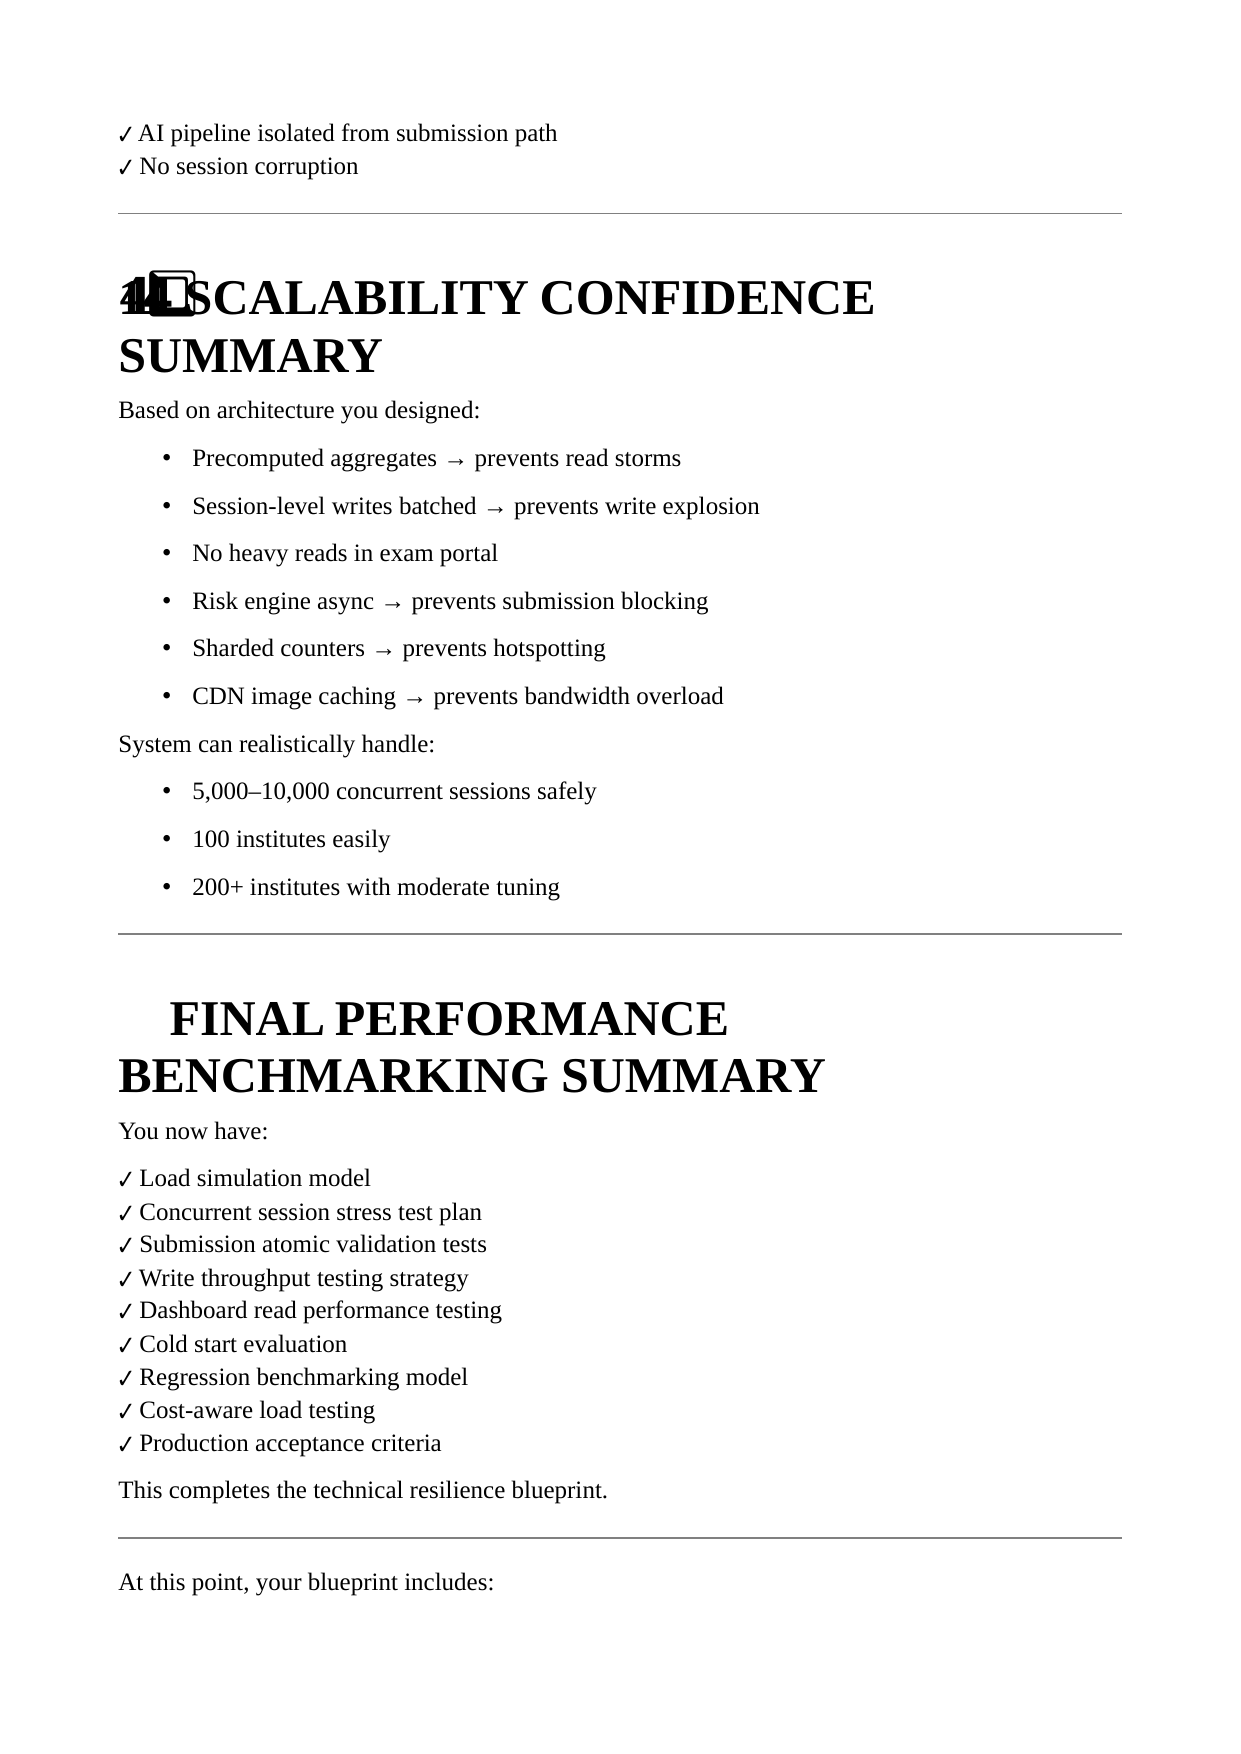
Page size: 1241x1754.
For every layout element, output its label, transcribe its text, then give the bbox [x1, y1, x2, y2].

text At this point, your blueprint includes: [118, 1567, 1122, 1596]
subtitle 14️⃣ SCALABILITY CONFIDENCE SUMMARY [118, 268, 1122, 383]
text ✔ Load simulation model ✔ Concurrent session stress test plan ✔ Submission atomic validation tests ✔ Write throughput testing strategy ✔ Dashboard read performance testing ✔ Cold start evaluation ✔ Regression benchmarking model ✔ Cost-aware load testing ✔ Production acceptance criteria [118, 1163, 1122, 1456]
subtitle 🎯 FINAL PERFORMANCE BENCHMARKING SUMMARY [118, 988, 1122, 1103]
list Precomputed aggregates → prevents read storms [162, 443, 1122, 472]
text System can realistically handle: [118, 729, 1122, 757]
text This completes the technical resilience blueprint. [118, 1475, 1122, 1504]
text You now have: [118, 1116, 1122, 1145]
list No heavy reads in exam portal [162, 538, 1122, 567]
list CDN image caching → prevents bandwidth overload [162, 681, 1122, 710]
list 100 institutes easily [162, 824, 1122, 853]
list Sharded counters → prevents hotspotting [162, 633, 1122, 662]
text Based on architecture you designed: [118, 396, 1122, 424]
list 200+ institutes with moderate tuning [162, 872, 1122, 900]
list Session-level writes batched → prevents write explosion [162, 491, 1122, 519]
list 5,000–10,000 concurrent sessions safely [162, 776, 1122, 805]
text ✔ AI pipeline isolated from submission path ✔ No session corruption [118, 118, 1122, 180]
list Risk engine async → prevents submission blocking [162, 586, 1122, 615]
